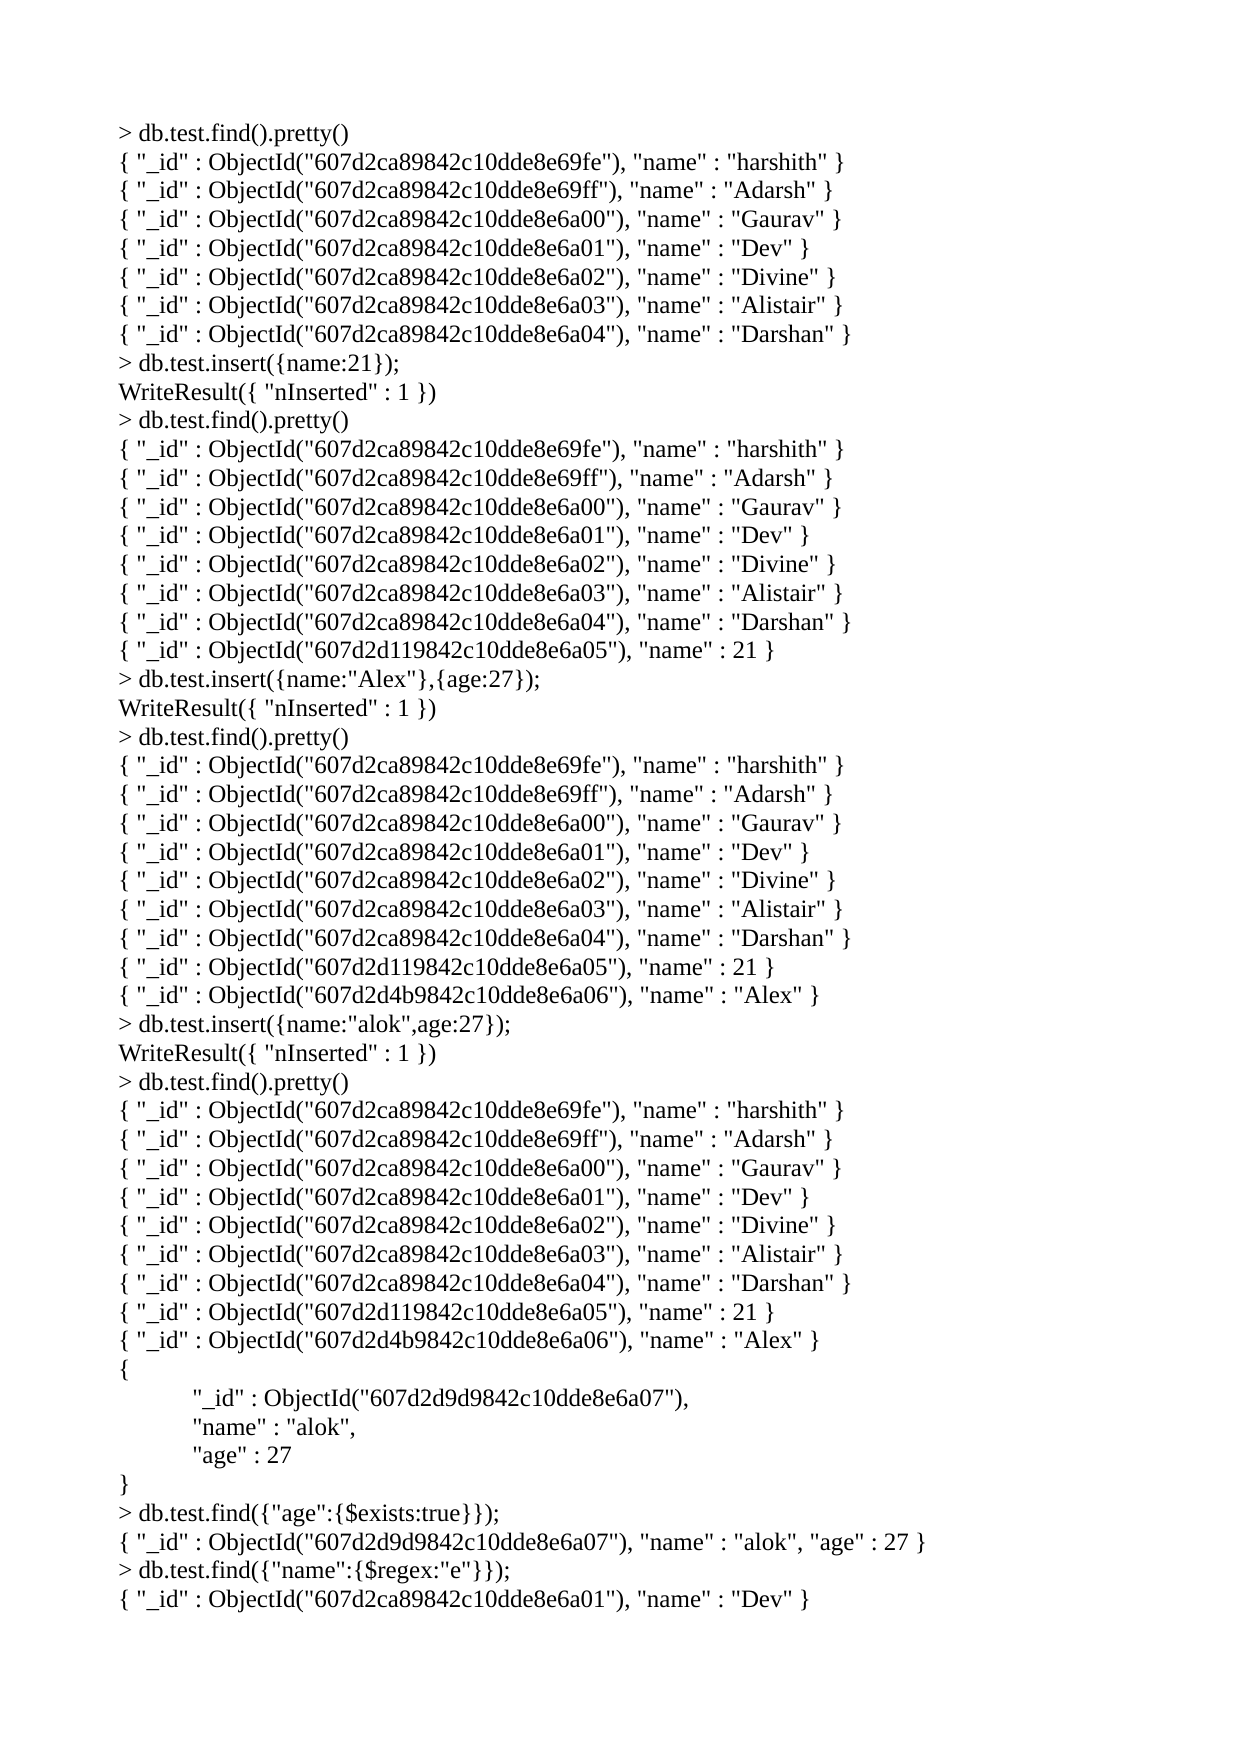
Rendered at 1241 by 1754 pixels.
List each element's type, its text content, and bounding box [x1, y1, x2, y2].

text > db.test.insert({name:21}); [118, 348, 1122, 377]
text { "_id" : ObjectId("607d2ca89842c10dde8e6a03"), "name" : "Alistair" } [118, 291, 1122, 319]
text { "_id" : ObjectId("607d2ca89842c10dde8e69ff"), "name" : "Adarsh" } [118, 779, 1122, 808]
text { "_id" : ObjectId("607d2ca89842c10dde8e69fe"), "name" : "harshith" } [118, 751, 1122, 779]
text WriteResult({ "nInserted" : 1 }) [118, 377, 1122, 406]
text { "_id" : ObjectId("607d2ca89842c10dde8e69ff"), "name" : "Adarsh" } [118, 463, 1122, 492]
text { "_id" : ObjectId("607d2ca89842c10dde8e6a03"), "name" : "Alistair" } [118, 578, 1122, 607]
text { "_id" : ObjectId("607d2ca89842c10dde8e69fe"), "name" : "harshith" } [118, 434, 1122, 463]
text { "_id" : ObjectId("607d2d119842c10dde8e6a05"), "name" : 21 } [118, 636, 1122, 664]
text { "_id" : ObjectId("607d2ca89842c10dde8e6a04"), "name" : "Darshan" } [118, 1268, 1122, 1297]
text { "_id" : ObjectId("607d2d119842c10dde8e6a05"), "name" : 21 } [118, 952, 1122, 981]
text { "_id" : ObjectId("607d2ca89842c10dde8e6a02"), "name" : "Divine" } [118, 549, 1122, 578]
text { "_id" : ObjectId("607d2ca89842c10dde8e6a02"), "name" : "Divine" } [118, 866, 1122, 894]
text WriteResult({ "nInserted" : 1 }) [118, 693, 1122, 722]
text { "_id" : ObjectId("607d2ca89842c10dde8e69ff"), "name" : "Adarsh" } [118, 1124, 1122, 1153]
text { "_id" : ObjectId("607d2d9d9842c10dde8e6a07"), "name" : "alok", "age" : 27 } [118, 1527, 1122, 1556]
text > db.test.insert({name:"Alex"},{age:27}); [118, 664, 1122, 693]
text { "_id" : ObjectId("607d2ca89842c10dde8e6a00"), "name" : "Gaurav" } [118, 808, 1122, 837]
text { "_id" : ObjectId("607d2ca89842c10dde8e6a02"), "name" : "Divine" } [118, 262, 1122, 291]
text > db.test.find().pretty() [118, 406, 1122, 434]
text { "_id" : ObjectId("607d2ca89842c10dde8e6a00"), "name" : "Gaurav" } [118, 492, 1122, 521]
text "name" : "alok", [118, 1412, 1122, 1441]
text > db.test.find().pretty() [118, 118, 1122, 147]
text { "_id" : ObjectId("607d2d4b9842c10dde8e6a06"), "name" : "Alex" } [118, 1326, 1122, 1354]
text { "_id" : ObjectId("607d2ca89842c10dde8e6a04"), "name" : "Darshan" } [118, 607, 1122, 636]
text > db.test.find({"age":{$exists:true}}); [118, 1498, 1122, 1527]
text { "_id" : ObjectId("607d2ca89842c10dde8e6a03"), "name" : "Alistair" } [118, 1239, 1122, 1268]
text { "_id" : ObjectId("607d2ca89842c10dde8e6a04"), "name" : "Darshan" } [118, 319, 1122, 348]
text { "_id" : ObjectId("607d2d119842c10dde8e6a05"), "name" : 21 } [118, 1297, 1122, 1326]
text "_id" : ObjectId("607d2d9d9842c10dde8e6a07"), [118, 1383, 1122, 1412]
text } [118, 1469, 1122, 1498]
text { "_id" : ObjectId("607d2d4b9842c10dde8e6a06"), "name" : "Alex" } [118, 981, 1122, 1009]
text { "_id" : ObjectId("607d2ca89842c10dde8e6a00"), "name" : "Gaurav" } [118, 1153, 1122, 1182]
text "age" : 27 [118, 1441, 1122, 1469]
text > db.test.find().pretty() [118, 1067, 1122, 1096]
text { "_id" : ObjectId("607d2ca89842c10dde8e6a01"), "name" : "Dev" } [118, 521, 1122, 549]
text { "_id" : ObjectId("607d2ca89842c10dde8e6a04"), "name" : "Darshan" } [118, 923, 1122, 952]
text { "_id" : ObjectId("607d2ca89842c10dde8e6a01"), "name" : "Dev" } [118, 1182, 1122, 1211]
text { "_id" : ObjectId("607d2ca89842c10dde8e6a02"), "name" : "Divine" } [118, 1211, 1122, 1239]
text > db.test.insert({name:"alok",age:27}); [118, 1009, 1122, 1038]
text { "_id" : ObjectId("607d2ca89842c10dde8e69fe"), "name" : "harshith" } [118, 1096, 1122, 1124]
text { "_id" : ObjectId("607d2ca89842c10dde8e6a03"), "name" : "Alistair" } [118, 894, 1122, 923]
text { [118, 1354, 1122, 1383]
text { "_id" : ObjectId("607d2ca89842c10dde8e6a01"), "name" : "Dev" } [118, 1584, 1122, 1613]
text { "_id" : ObjectId("607d2ca89842c10dde8e6a00"), "name" : "Gaurav" } [118, 204, 1122, 233]
text > db.test.find().pretty() [118, 722, 1122, 751]
text WriteResult({ "nInserted" : 1 }) [118, 1038, 1122, 1067]
text > db.test.find({"name":{$regex:"e"}}); [118, 1556, 1122, 1584]
text { "_id" : ObjectId("607d2ca89842c10dde8e6a01"), "name" : "Dev" } [118, 837, 1122, 866]
text { "_id" : ObjectId("607d2ca89842c10dde8e69ff"), "name" : "Adarsh" } [118, 176, 1122, 204]
text { "_id" : ObjectId("607d2ca89842c10dde8e69fe"), "name" : "harshith" } [118, 147, 1122, 176]
text { "_id" : ObjectId("607d2ca89842c10dde8e6a01"), "name" : "Dev" } [118, 233, 1122, 262]
